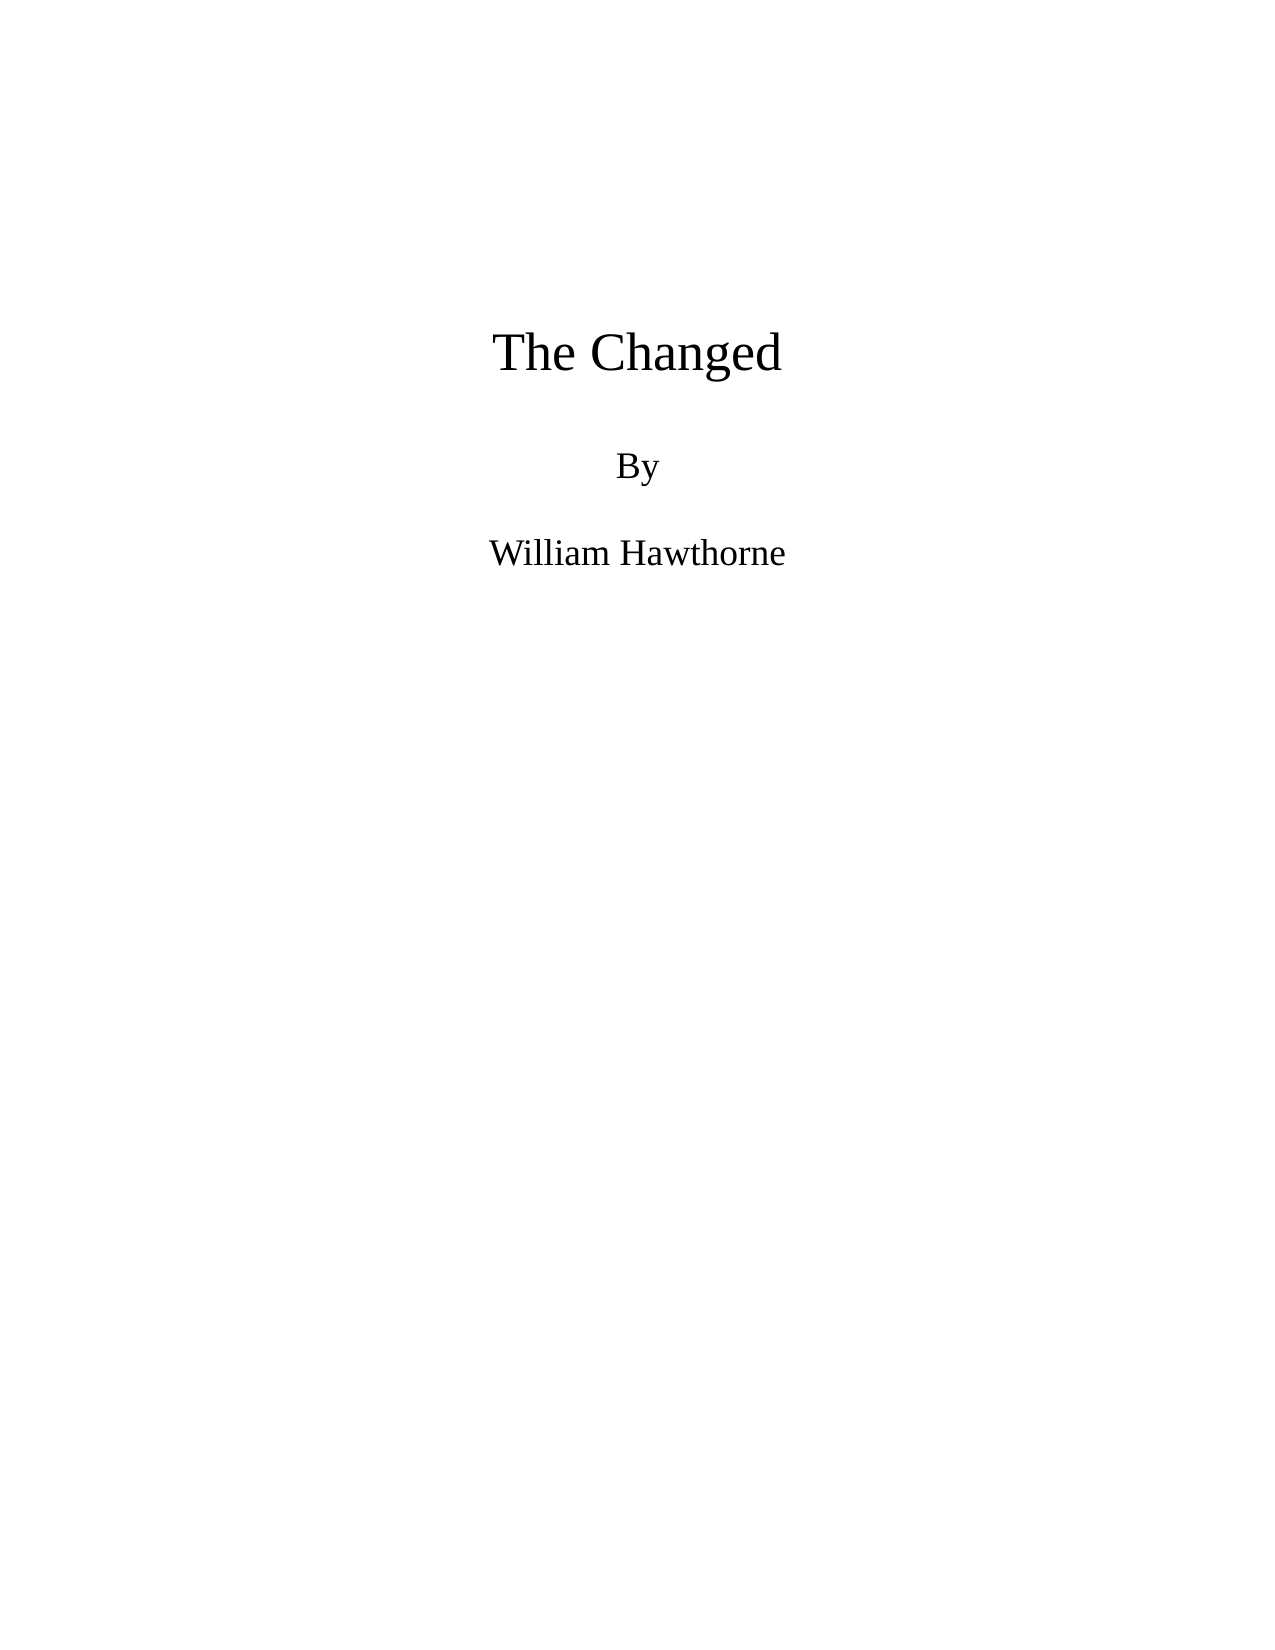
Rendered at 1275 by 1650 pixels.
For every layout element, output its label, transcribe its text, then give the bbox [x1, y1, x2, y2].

text William Hawthorne [118, 530, 1157, 573]
text The Changed [118, 319, 1157, 382]
text By [118, 444, 1157, 487]
